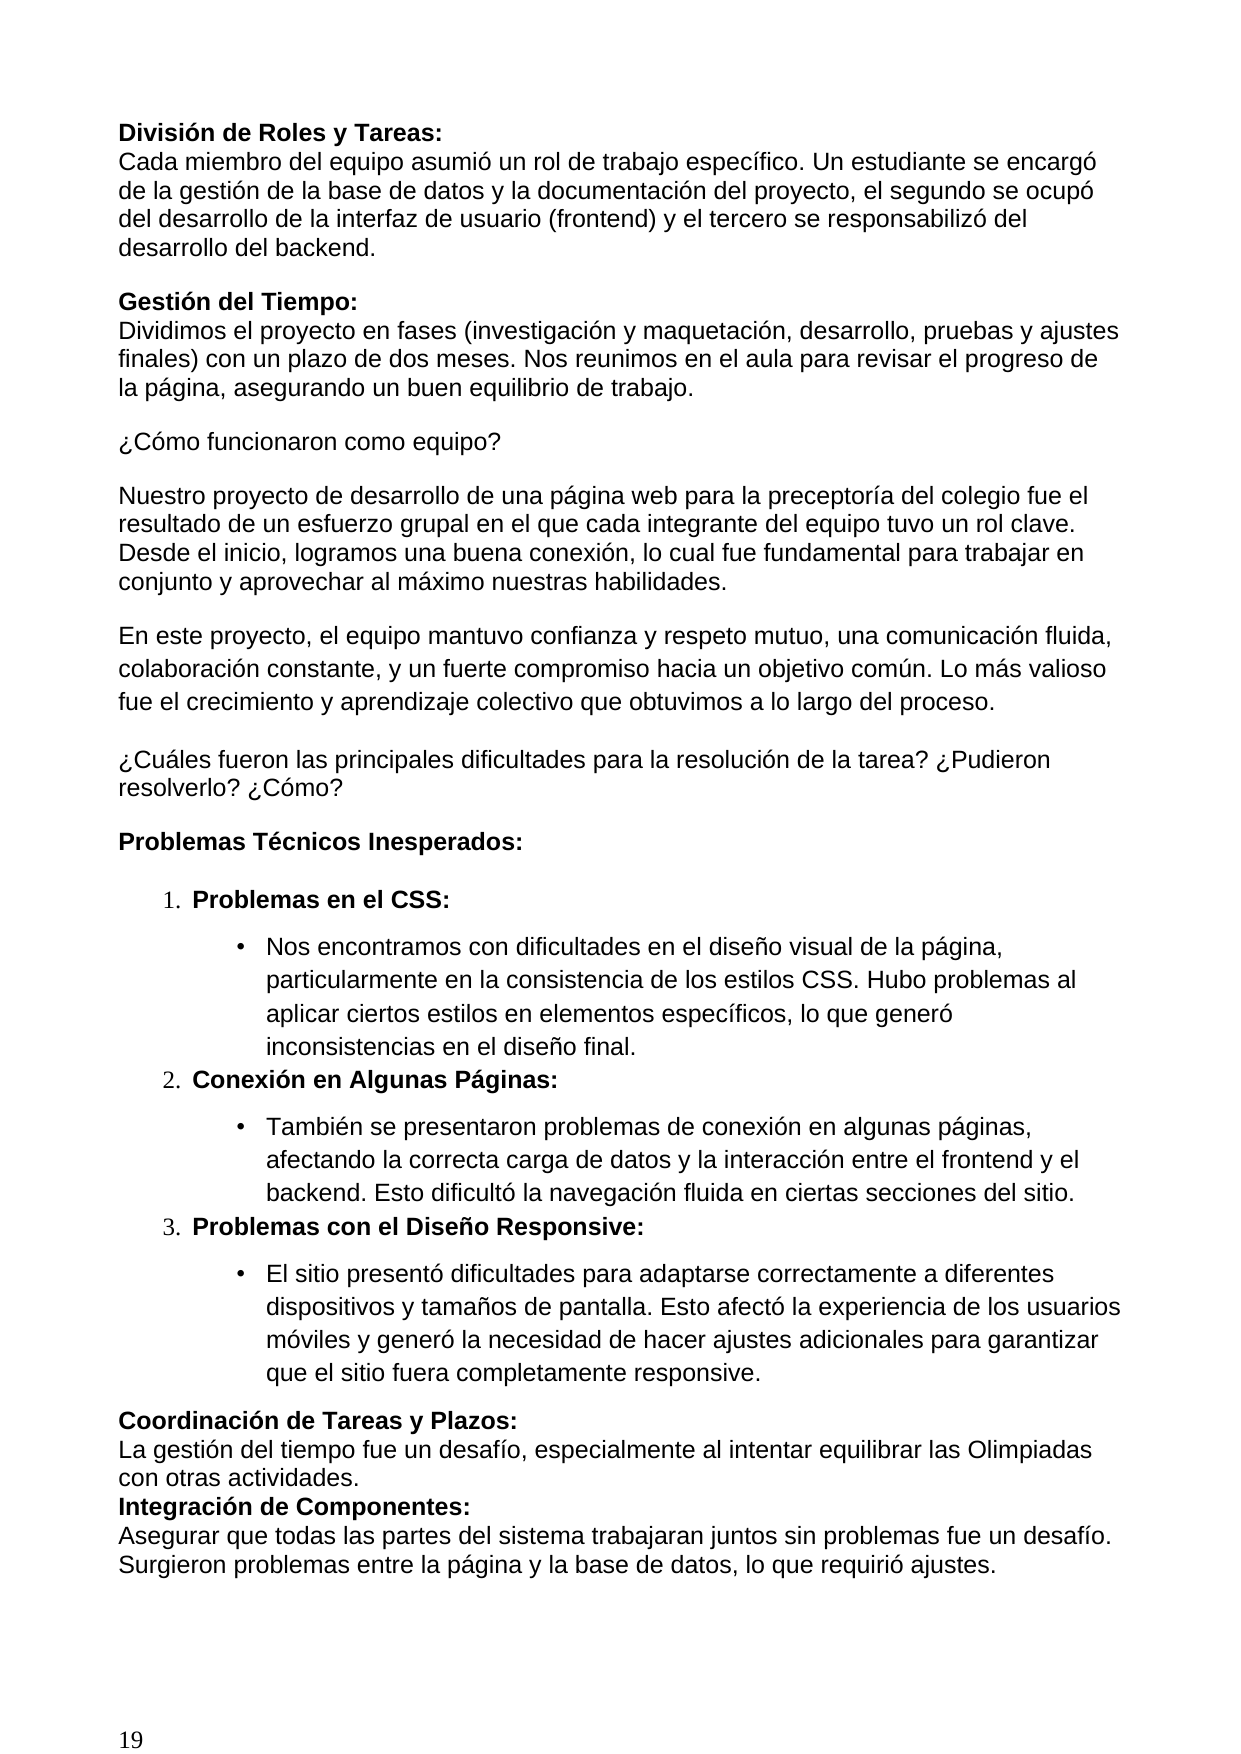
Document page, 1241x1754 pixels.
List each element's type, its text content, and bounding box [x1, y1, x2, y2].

list Integración de Componentes: Asegurar que todas las partes del sistema trabajaran juntos sin problemas fue un desafío. Surgieron problemas entre la página y la base de datos, lo que requirió ajustes. [118, 1492, 1122, 1578]
list Problemas Técnicos Inesperados: [118, 827, 1122, 885]
list El sitio presentó dificultades para adaptarse correctamente a diferentes dispositivos y tamaños de pantalla. Esto afectó la experiencia de los usuarios móviles y generó la necesidad de hacer ajustes adicionales para garantizar que el sitio fuera completamente responsive. [236, 1259, 1122, 1387]
list Coordinación de Tareas y Plazos: La gestión del tiempo fue un desafío, especialmente al intentar equilibrar las Olimpiadas con otras actividades. [118, 1406, 1122, 1492]
text ¿Cómo funcionaron como equipo? [118, 427, 1122, 456]
list Problemas en el CSS: [162, 885, 1122, 913]
list Conexión en Algunas Páginas: [162, 1064, 1122, 1093]
list Nos encontramos con dificultades en el diseño visual de la página, particularmente en la consistencia de los estilos CSS. Hubo problemas al aplicar ciertos estilos en elementos específicos, lo que generó inconsistencias en el diseño final. [236, 932, 1122, 1060]
text Gestión del Tiempo: Dividimos el proyecto en fases (investigación y maquetación, desarrollo, pruebas y ajustes finales) con un plazo de dos meses. Nos reunimos en el aula para revisar el progreso de la página, asegurando un buen equilibrio de trabajo. [118, 287, 1122, 402]
text En este proyecto, el equipo mantuvo confianza y respeto mutuo, una comunicación fluida, colaboración constante, y un fuerte compromiso hacia un objetivo común. Lo más valioso fue el crecimiento y aprendizaje colectivo que obtuvimos a lo largo del proceso. [118, 621, 1122, 715]
text Nuestro proyecto de desarrollo de una página web para la preceptoría del colegio fue el resultado de un esfuerzo grupal en el que cada integrante del equipo tuvo un rol clave. Desde el inicio, logramos una buena conexión, lo cual fue fundamental para trabajar en conjunto y aprovechar al máximo nuestras habilidades. [118, 481, 1122, 596]
text ¿Cuáles fueron las principales dificultades para la resolución de la tarea? ¿Pudieron resolverlo? ¿Cómo? [118, 745, 1122, 802]
list Problemas con el Diseño Responsive: [162, 1211, 1122, 1240]
text División de Roles y Tareas: Cada miembro del equipo asumió un rol de trabajo específico. Un estudiante se encargó de la gestión de la base de datos y la documentación del proyecto, el segundo se ocupó del desarrollo de la interfaz de usuario (frontend) y el tercero se responsabilizó del desarrollo del backend. [118, 118, 1122, 262]
list También se presentaron problemas de conexión en algunas páginas, afectando la correcta carga de datos y la interacción entre el frontend y el backend. Esto dificultó la navegación fluida en ciertas secciones del sitio. [236, 1112, 1122, 1207]
